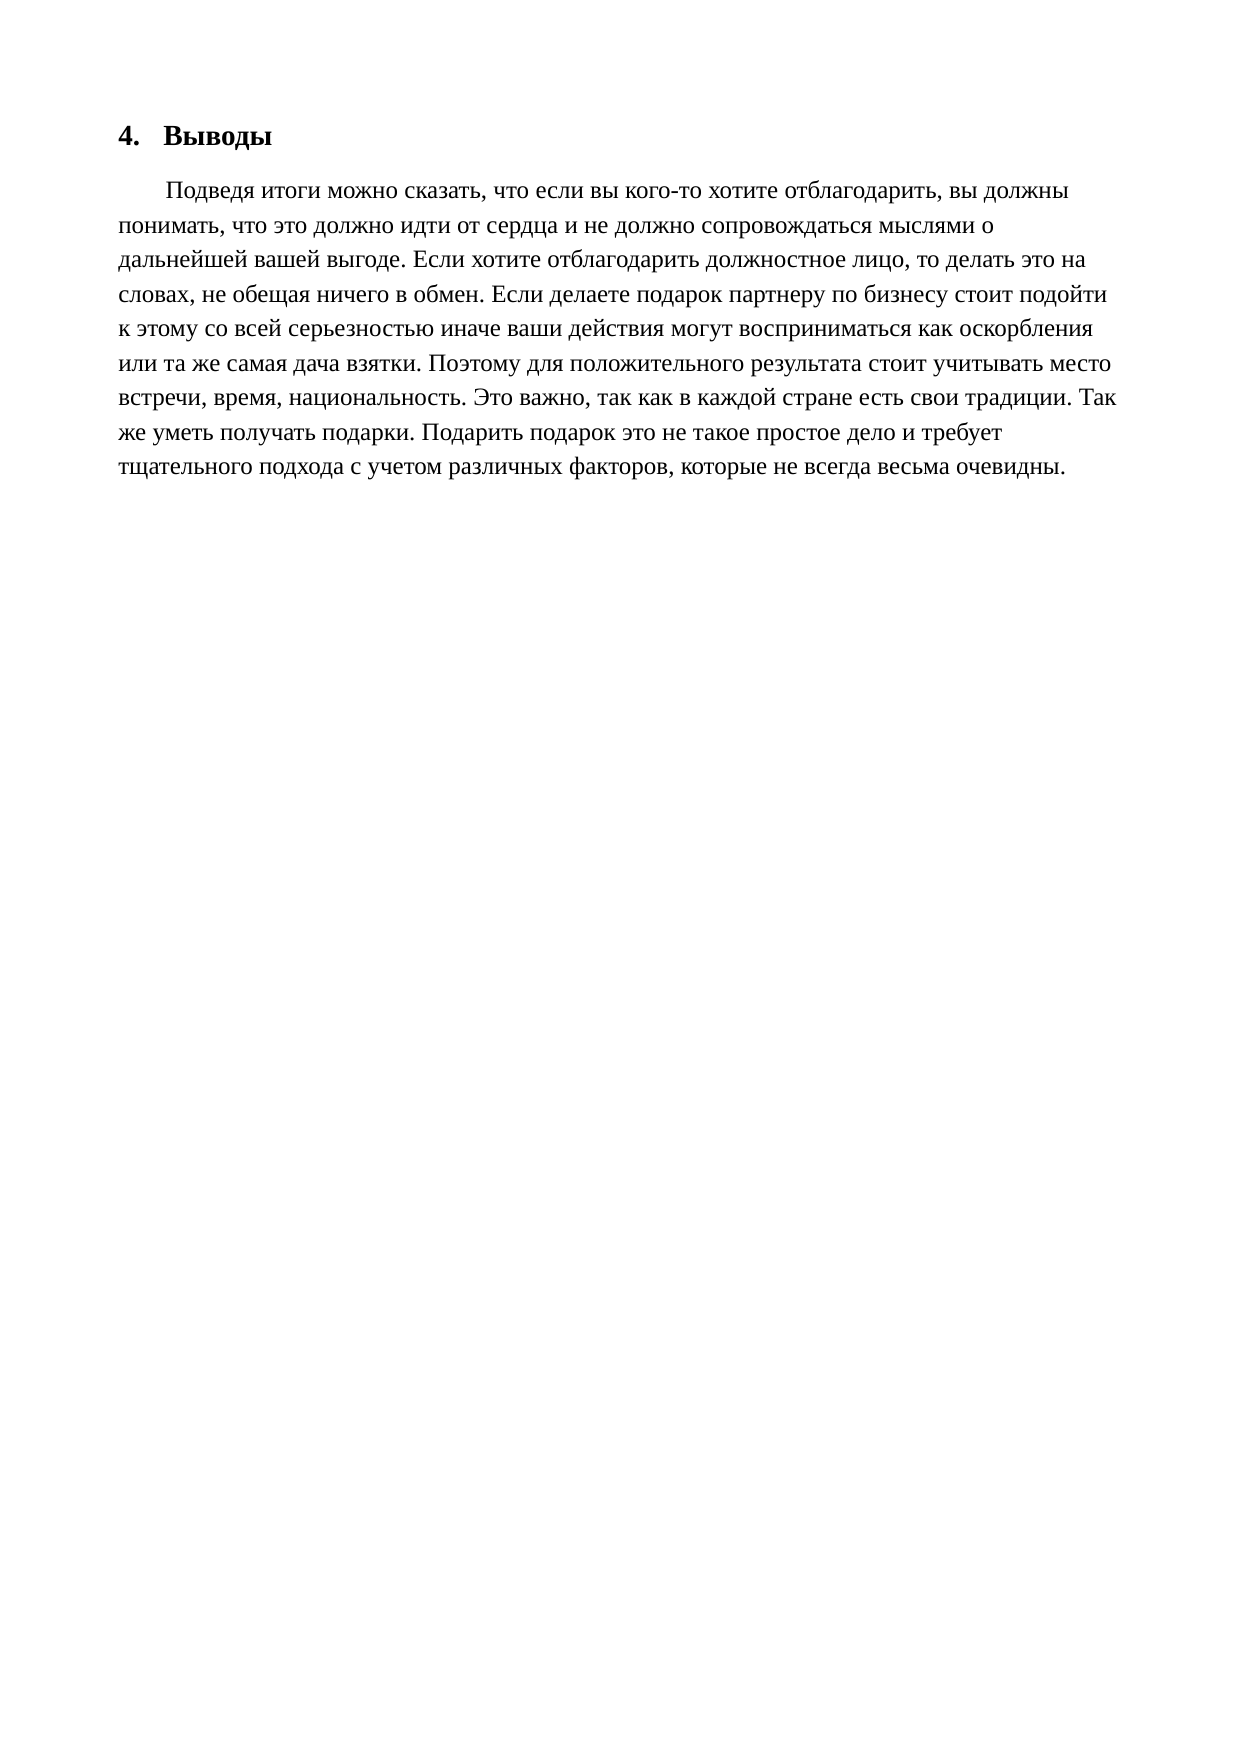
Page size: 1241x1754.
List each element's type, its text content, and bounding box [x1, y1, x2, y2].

text Подведя итоги можно сказать, что если вы кого-то хотите отблагодарить, вы должны понимать, что это должно идти от сердца и не должно сопровождаться мыслями о дальнейшей вашей выгоде. Если хотите отблагодарить должностное лицо, то делать это на словах, не обещая ничего в обмен. Если делаете подарок партнеру по бизнесу стоит подойти к этому со всей серьезностью иначе ваши действия могут восприниматься как оскорбления или та же самая дача взятки. Поэтому для положительного результата стоит учитывать место встречи, время, национальность. Это важно, так как в каждой стране есть свои традиции. Так же уметь получать подарки. Подарить подарок это не такое простое дело и требует тщательного подхода с учетом различных факторов, которые не всегда весьма очевидны. [118, 175, 1122, 480]
subtitle Выводы [118, 118, 1122, 152]
